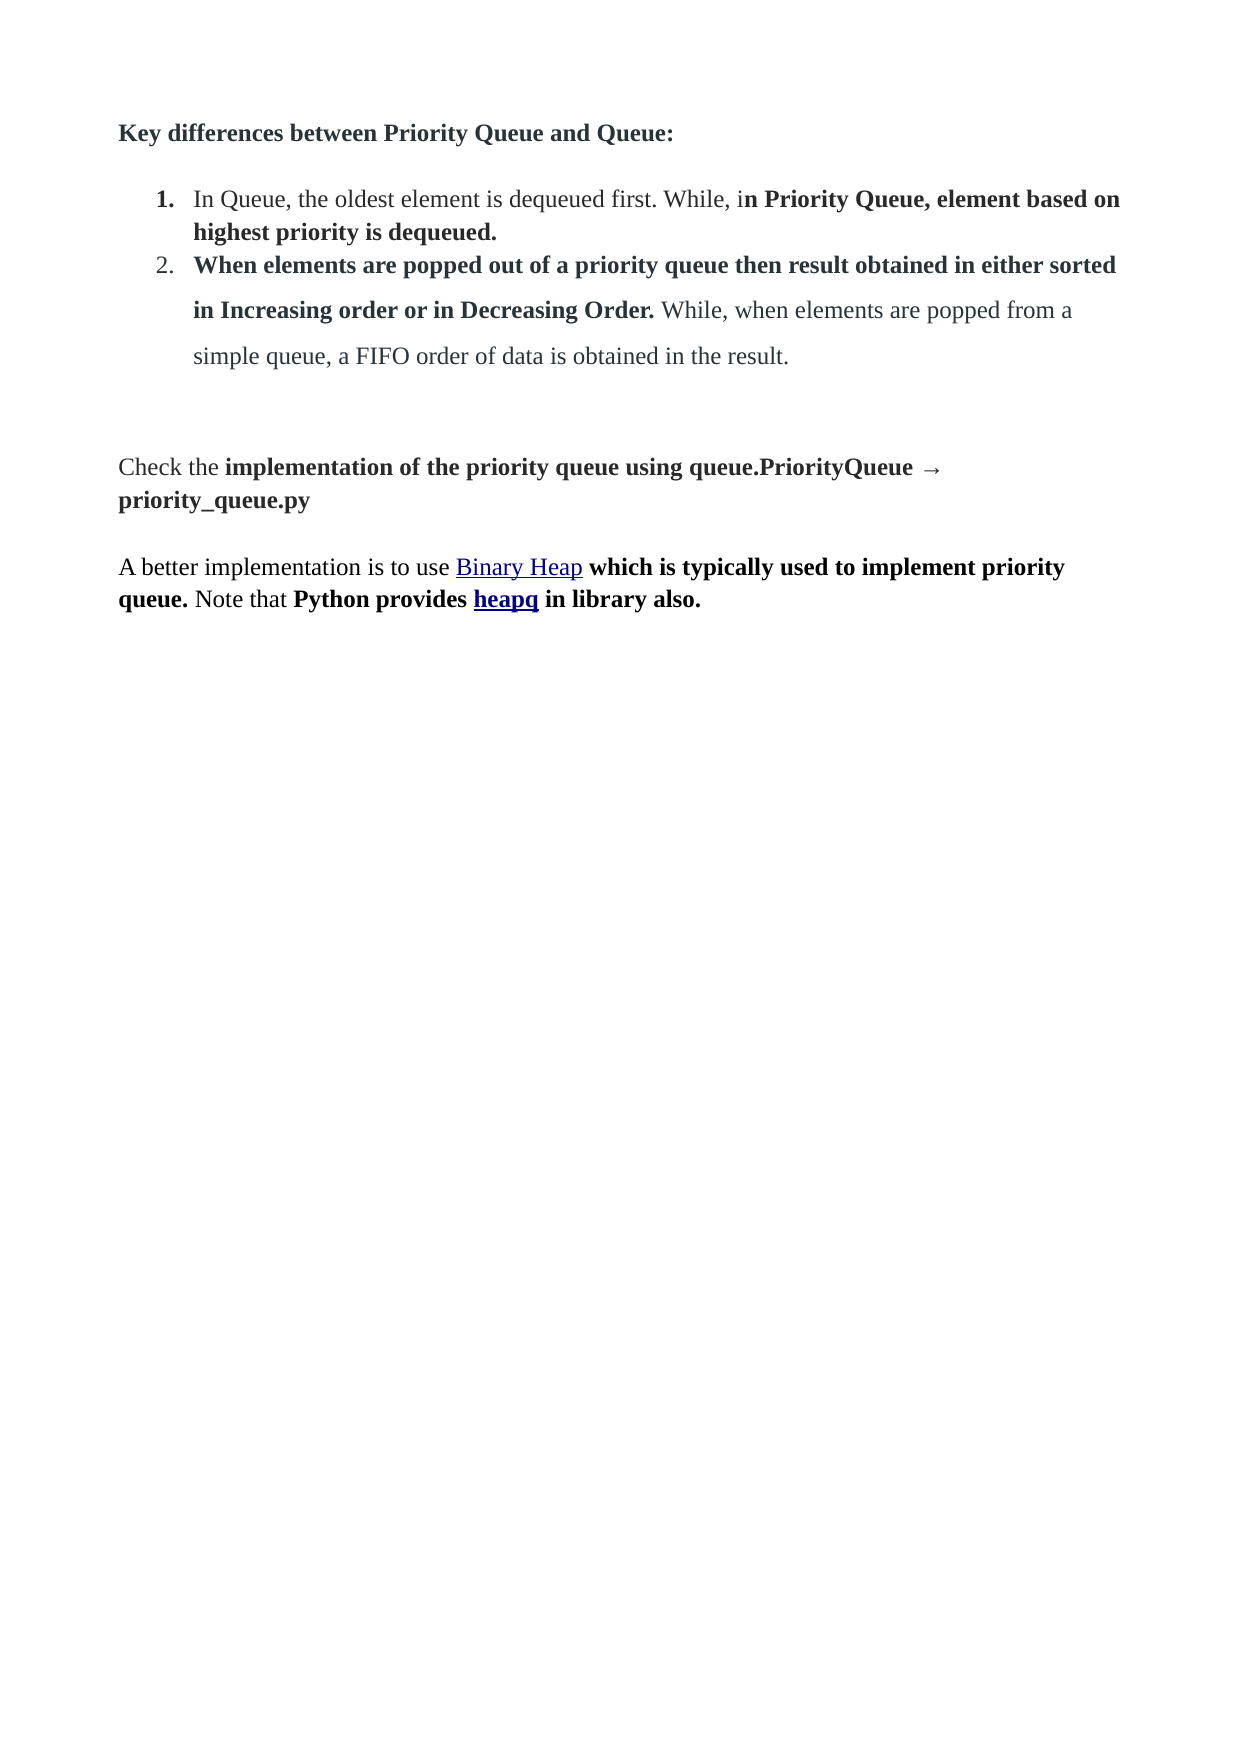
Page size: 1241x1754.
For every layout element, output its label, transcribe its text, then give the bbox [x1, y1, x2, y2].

list When elements are popped out of a priority queue then result obtained in either sorted in Increasing order or in Decreasing Order. While, when elements are popped from a simple queue, a FIFO order of data is obtained in the result. [156, 250, 1122, 370]
list In Queue, the oldest element is dequeued first. While, in Priority Queue, element based on highest priority is dequeued. [156, 184, 1122, 246]
text Check the implementation of the priority queue using queue.PriorityQueue → priority_queue.py [118, 452, 1122, 514]
text A better implementation is to use Binary Heap which is typically used to implement priority queue. Note that Python provides heapq in library also. [118, 552, 1122, 613]
text Key differences between Priority Queue and Queue: [118, 118, 1122, 147]
